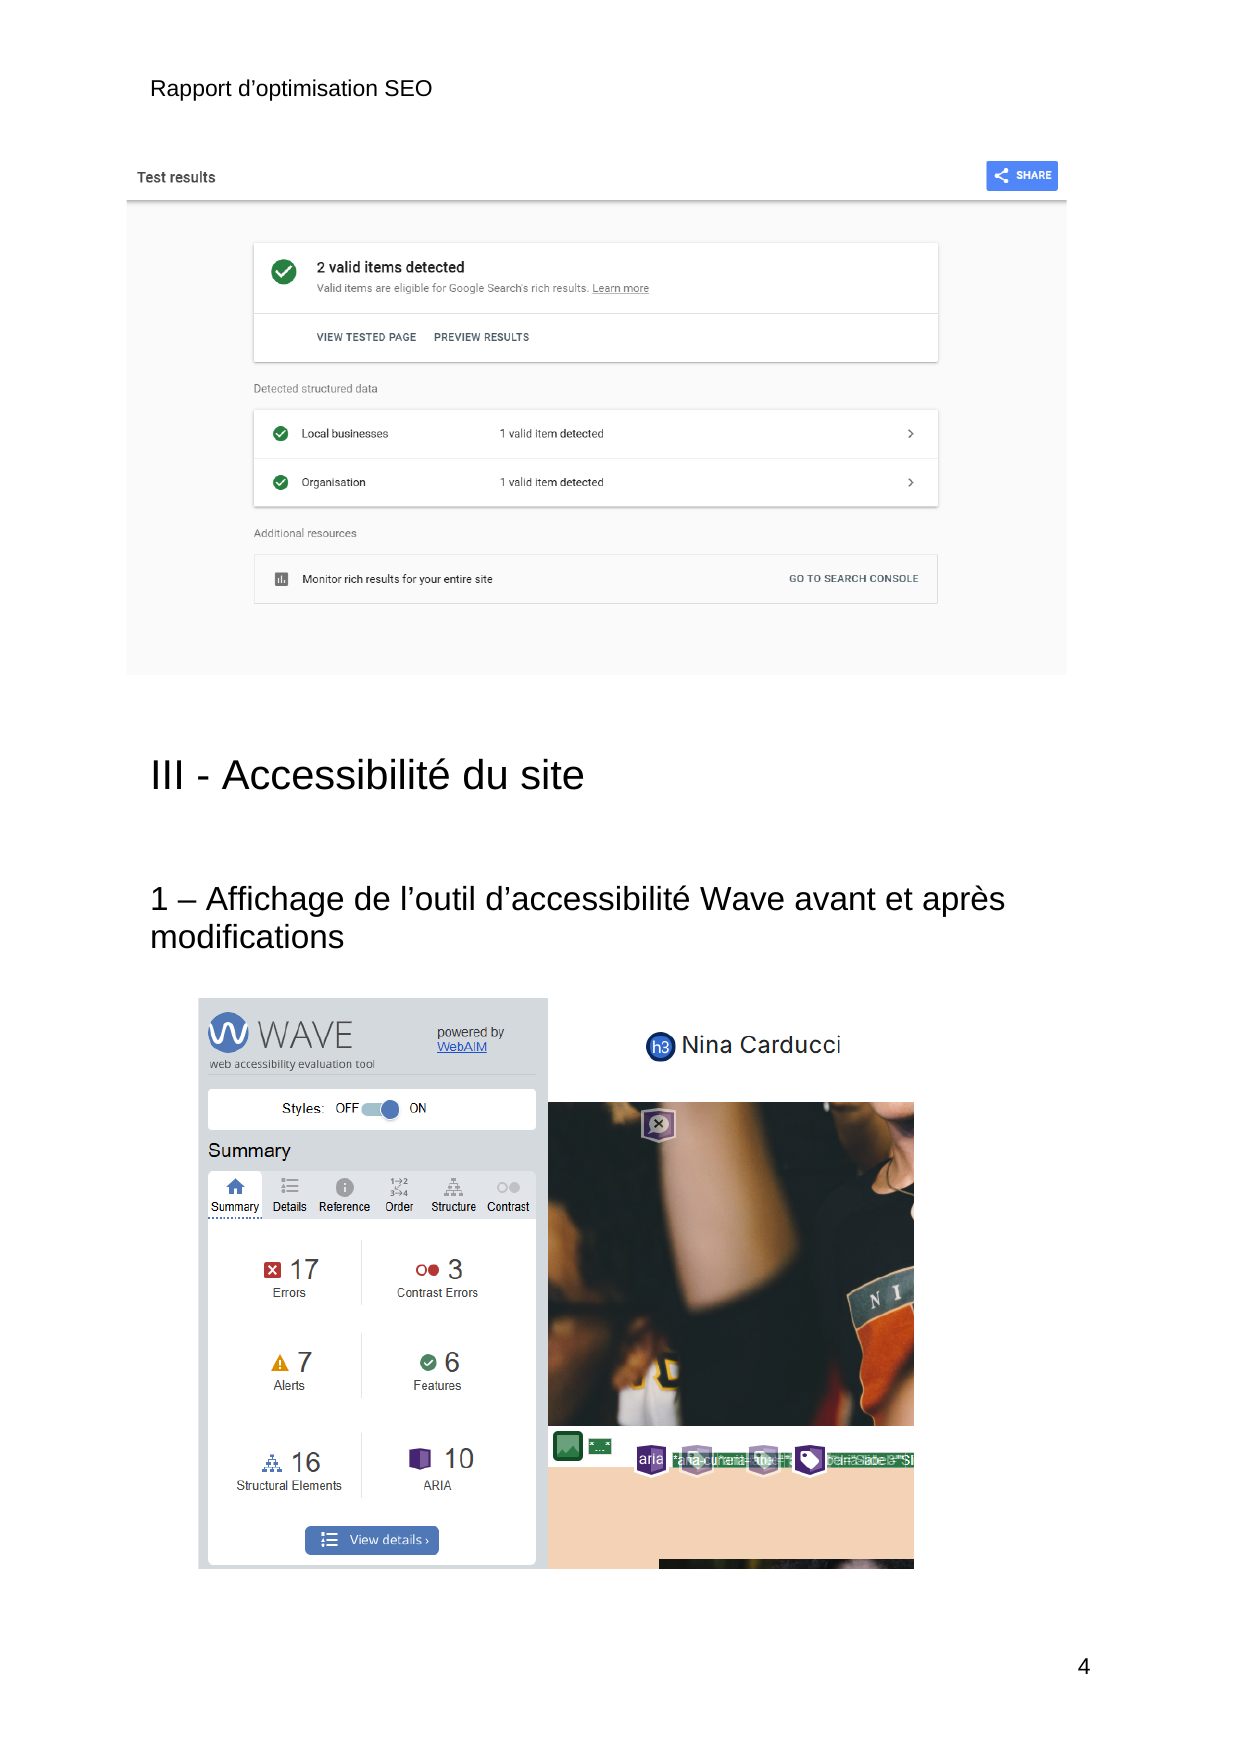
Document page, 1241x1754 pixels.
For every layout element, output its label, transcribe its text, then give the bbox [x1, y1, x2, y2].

picture [198, 998, 914, 1569]
picture [126, 152, 1067, 675]
subtitle 1 – Affichage de l’outil d’accessibilité Wave avant et après modifications [150, 878, 1090, 955]
subtitle III - Accessibilité du site [150, 750, 1090, 798]
